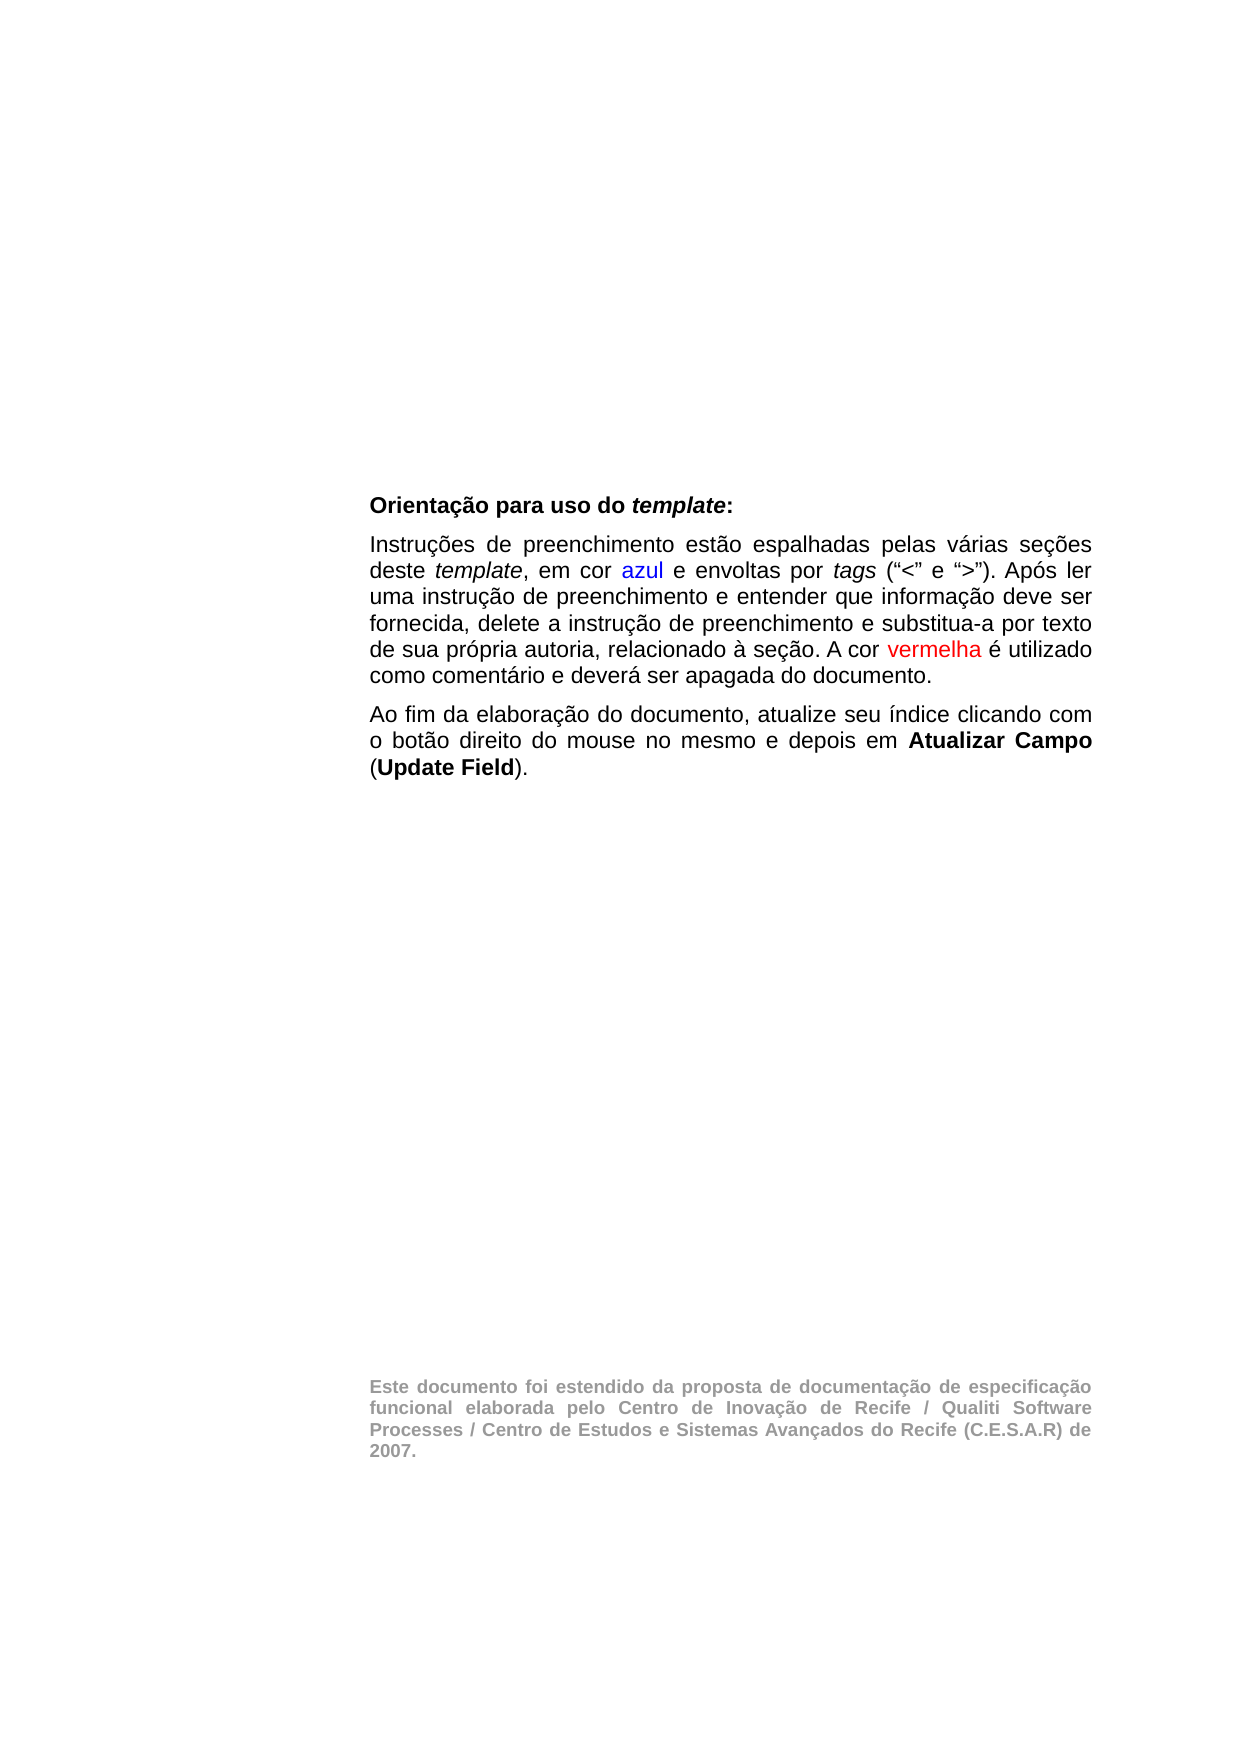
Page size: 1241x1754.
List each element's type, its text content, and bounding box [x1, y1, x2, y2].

text Instruções de preenchimento estão espalhadas pelas várias seções deste template, em cor azul e envoltas por tags (“<” e “>”). Após ler uma instrução de preenchimento e entender que informação deve ser fornecida, delete a instrução de preenchimento e substitua-a por texto de sua própria autoria, relacionado à seção. A cor vermelha é utilizado como comentário e deverá ser apagada do documento. [369, 531, 1092, 689]
text Este documento foi estendido da proposta de documentação de especificação funcional elaborada pelo Centro de Inovação de Recife / Qualiti Software Processes / Centro de Estudos e Sistemas Avançados do Recife (C.E.S.A.R) de 2007. [369, 1376, 1092, 1462]
text Orientação para uso do template: [369, 492, 1092, 518]
text Ao fim da elaboração do documento, atualize seu índice clicando com o botão direito do mouse no mesmo e depois em Atualizar Campo (Update Field). [369, 701, 1092, 780]
